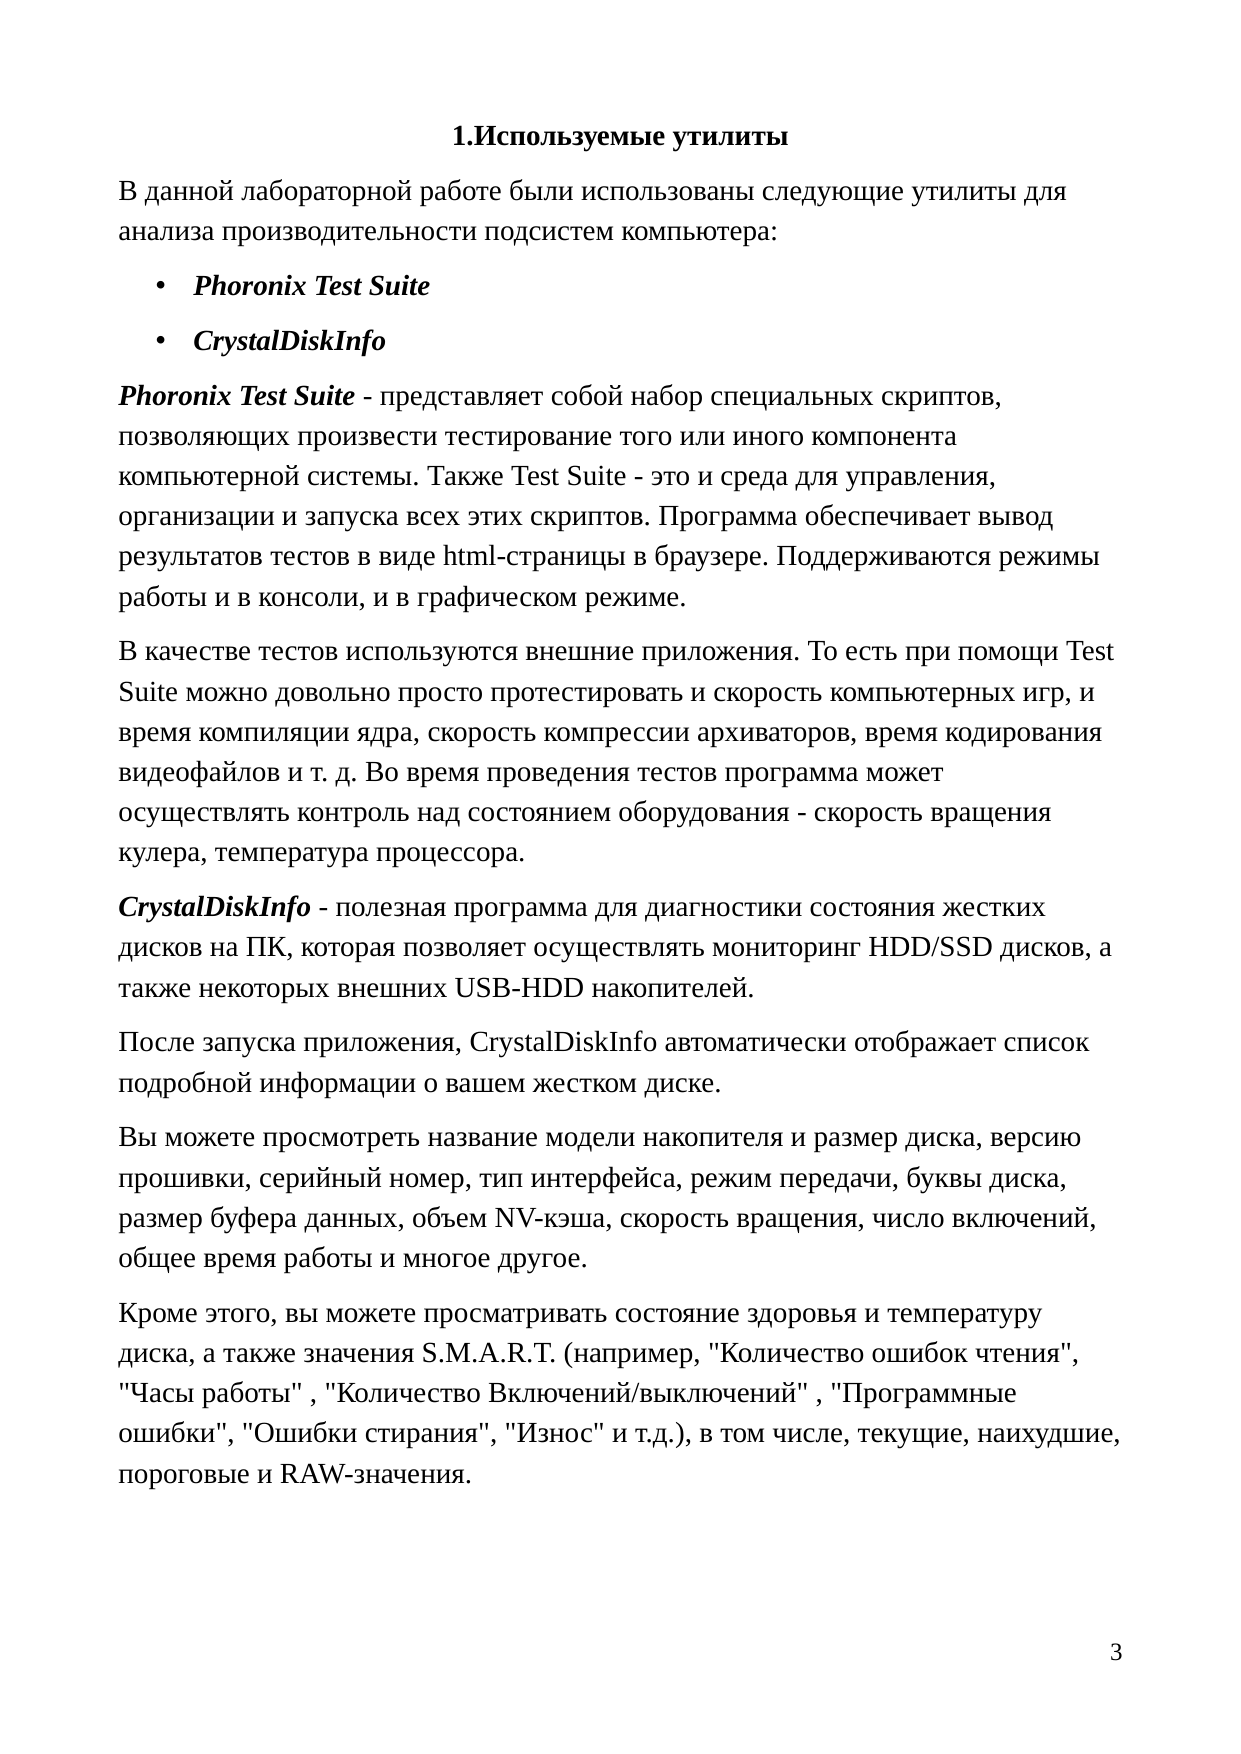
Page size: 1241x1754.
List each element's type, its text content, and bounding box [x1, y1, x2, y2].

list Phoronix Test Suite [156, 268, 1122, 302]
text Phoronix Test Suite - представляет собой набор специальных скриптов, позволяющих произвести тестирование того или иного компонента компьютерной системы. Также Test Suite - это и среда для управления, организации и запуска всех этих скриптов. Программа обеспечивает вывод результатов тестов в виде html-страницы в браузере. Поддерживаются режимы работы и в консоли, и в графическом режиме. [118, 378, 1122, 612]
text Кроме этого, вы можете просматривать состояние здоровья и температуру диска, а также значения S.M.A.R.T. (например, "Количество ошибок чтения", "Часы работы" , "Количество Включений/выключений" , "Программные ошибки", "Ошибки стирания", "Износ" и т.д.), в том числе, текущие, наихудшие, пороговые и RAW-значения. [118, 1295, 1122, 1489]
text После запуска приложения, CrystalDiskInfo автоматически отображает список подробной информации о вашем жестком диске. [118, 1024, 1122, 1098]
text CrystalDiskInfo - полезная программа для диагностики состояния жестких дисков на ПК, которая позволяет осуществлять мониторинг HDD/SSD дисков, а также некоторых внешних USB-HDD накопителей. [118, 889, 1122, 1003]
text Вы можете просмотреть название модели накопителя и размер диска, версию прошивки, серийный номер, тип интерфейса, режим передачи, буквы диска, размер буфера данных, объем NV-кэша, скорость вращения, число включений, общее время работы и многое другое. [118, 1119, 1122, 1274]
text 1.Используемые утилиты [118, 118, 1122, 152]
text В данной лабораторной работе были использованы следующие утилиты для анализа производительности подсистем компьютера: [118, 173, 1122, 247]
text В качестве тестов используются внешние приложения. То есть при помощи Test Suite можно довольно просто протестировать и скорость компьютерных игр, и время компиляции ядра, скорость компрессии архиваторов, время кодирования видеофайлов и т. д. Во время проведения тестов программа может осуществлять контроль над состоянием оборудования - скорость вращения кулера, температура процессора. [118, 633, 1122, 868]
list CrystalDiskInfo [156, 323, 1122, 356]
